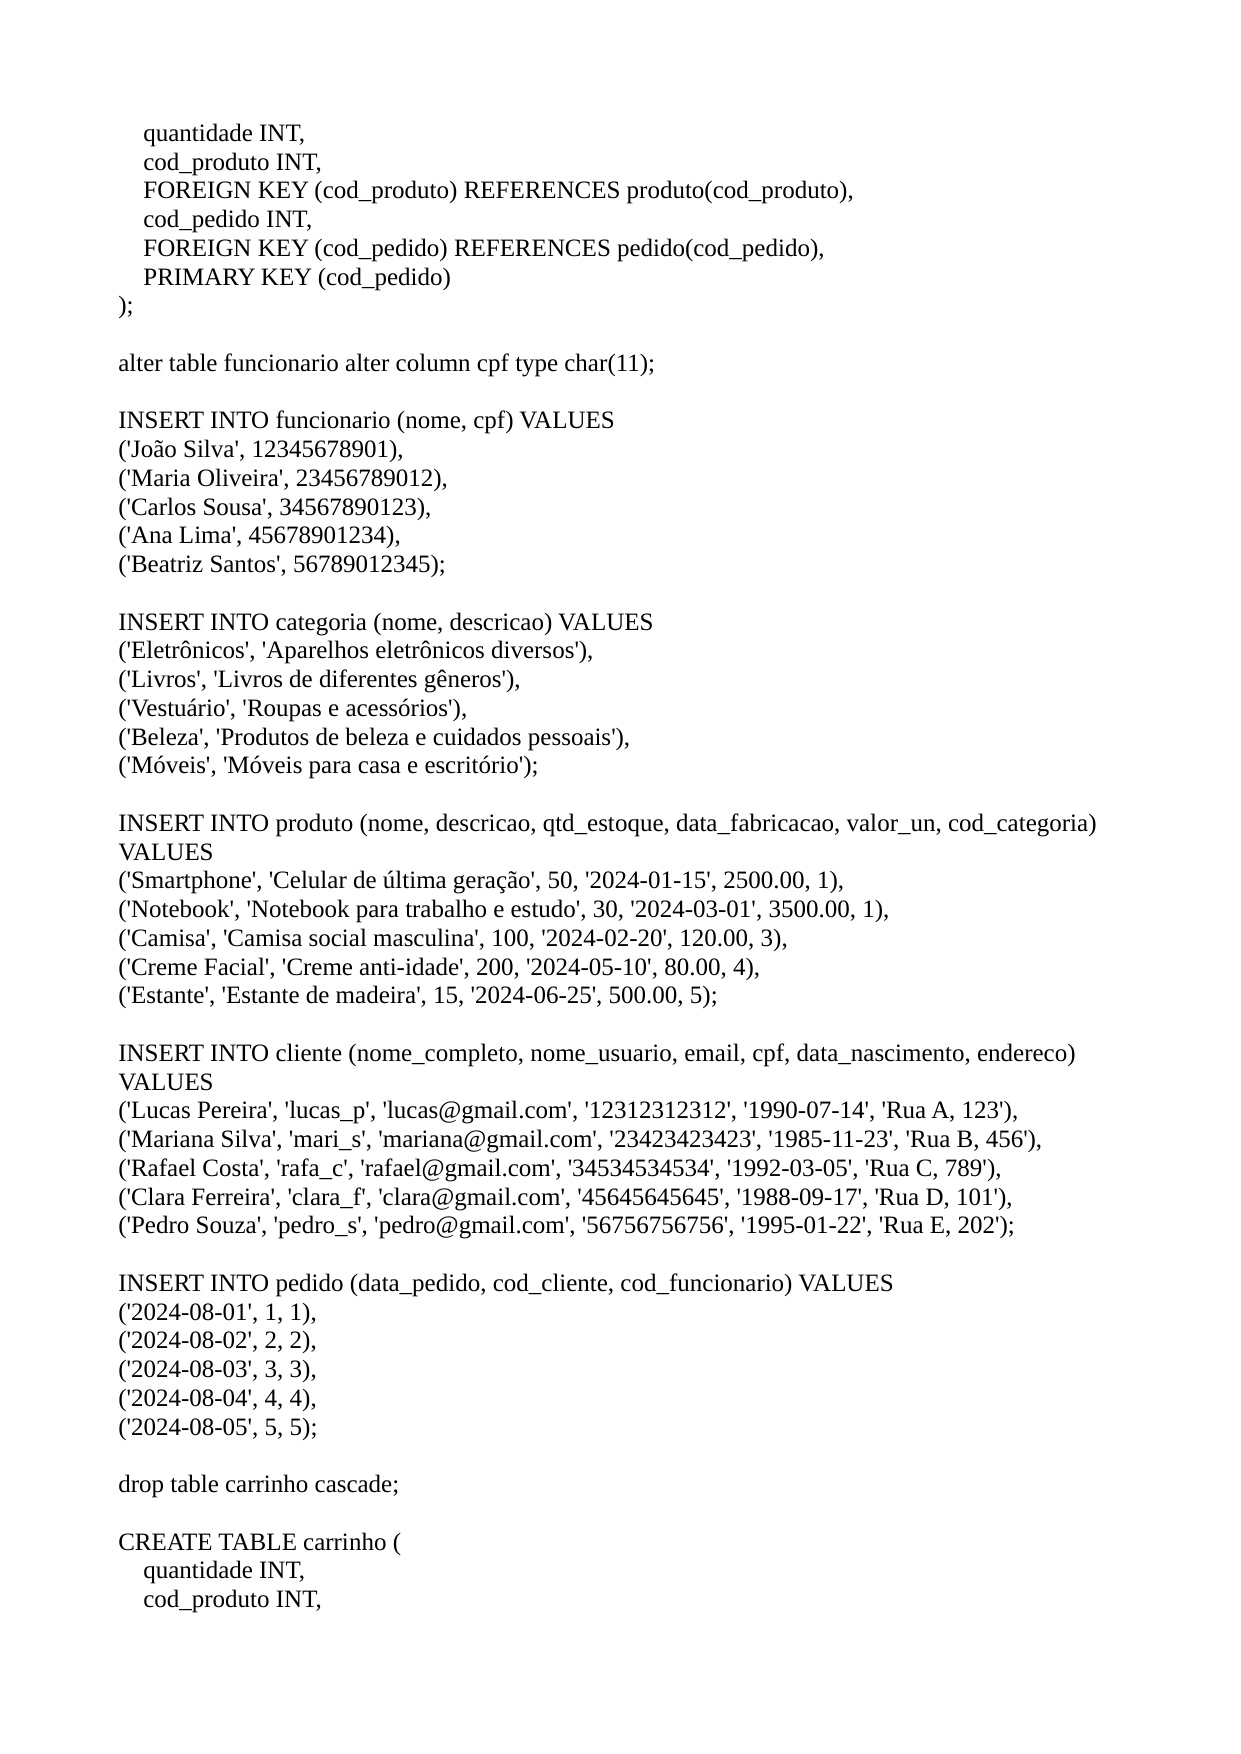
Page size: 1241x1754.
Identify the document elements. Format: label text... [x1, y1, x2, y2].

text ('Beatriz Santos', 56789012345); [118, 549, 1122, 578]
text alter table funcionario alter column cpf type char(11); [118, 348, 1122, 377]
text PRIMARY KEY (cod_pedido) [118, 262, 1122, 291]
text cod_produto INT, [118, 1584, 1122, 1613]
text ('Ana Lima', 45678901234), [118, 521, 1122, 549]
text ('Carlos Sousa', 34567890123), [118, 492, 1122, 521]
text ('Camisa', 'Camisa social masculina', 100, '2024-02-20', 120.00, 3), [118, 923, 1122, 952]
text ('Eletrônicos', 'Aparelhos eletrônicos diversos'), [118, 636, 1122, 664]
text ('Vestuário', 'Roupas e acessórios'), [118, 693, 1122, 722]
text INSERT INTO produto (nome, descricao, qtd_estoque, data_fabricacao, valor_un, cod_categoria) VALUES [118, 808, 1122, 866]
text cod_pedido INT, [118, 204, 1122, 233]
text ('Creme Facial', 'Creme anti-idade', 200, '2024-05-10', 80.00, 4), [118, 952, 1122, 981]
text INSERT INTO funcionario (nome, cpf) VALUES [118, 406, 1122, 434]
text ('Lucas Pereira', 'lucas_p', 'lucas@gmail.com', '12312312312', '1990-07-14', 'Rua A, 123'), [118, 1096, 1122, 1124]
text quantidade INT, [118, 118, 1122, 147]
text ('Clara Ferreira', 'clara_f', 'clara@gmail.com', '45645645645', '1988-09-17', 'Rua D, 101'), [118, 1182, 1122, 1211]
text FOREIGN KEY (cod_produto) REFERENCES produto(cod_produto), [118, 176, 1122, 204]
text ('João Silva', 12345678901), [118, 434, 1122, 463]
text cod_produto INT, [118, 147, 1122, 176]
text ('2024-08-03', 3, 3), [118, 1354, 1122, 1383]
text CREATE TABLE carrinho ( [118, 1527, 1122, 1556]
text INSERT INTO pedido (data_pedido, cod_cliente, cod_funcionario) VALUES [118, 1268, 1122, 1297]
text ('Beleza', 'Produtos de beleza e cuidados pessoais'), [118, 722, 1122, 751]
text ('Notebook', 'Notebook para trabalho e estudo', 30, '2024-03-01', 3500.00, 1), [118, 894, 1122, 923]
text ('Smartphone', 'Celular de última geração', 50, '2024-01-15', 2500.00, 1), [118, 866, 1122, 894]
text ('Maria Oliveira', 23456789012), [118, 463, 1122, 492]
text ('Livros', 'Livros de diferentes gêneros'), [118, 664, 1122, 693]
text ('2024-08-04', 4, 4), [118, 1383, 1122, 1412]
text ('Pedro Souza', 'pedro_s', 'pedro@gmail.com', '56756756756', '1995-01-22', 'Rua E, 202'); [118, 1211, 1122, 1239]
text ('2024-08-01', 1, 1), [118, 1297, 1122, 1326]
text drop table carrinho cascade; [118, 1469, 1122, 1498]
text FOREIGN KEY (cod_pedido) REFERENCES pedido(cod_pedido), [118, 233, 1122, 262]
text ('Mariana Silva', 'mari_s', 'mariana@gmail.com', '23423423423', '1985-11-23', 'Rua B, 456'), [118, 1124, 1122, 1153]
text ); [118, 291, 1122, 319]
text INSERT INTO categoria (nome, descricao) VALUES [118, 607, 1122, 636]
text ('2024-08-05', 5, 5); [118, 1412, 1122, 1441]
text ('Móveis', 'Móveis para casa e escritório'); [118, 751, 1122, 779]
text quantidade INT, [118, 1556, 1122, 1584]
text INSERT INTO cliente (nome_completo, nome_usuario, email, cpf, data_nascimento, endereco) VALUES [118, 1038, 1122, 1096]
text ('Rafael Costa', 'rafa_c', 'rafael@gmail.com', '34534534534', '1992-03-05', 'Rua C, 789'), [118, 1153, 1122, 1182]
text ('2024-08-02', 2, 2), [118, 1326, 1122, 1354]
text ('Estante', 'Estante de madeira', 15, '2024-06-25', 500.00, 5); [118, 981, 1122, 1009]
